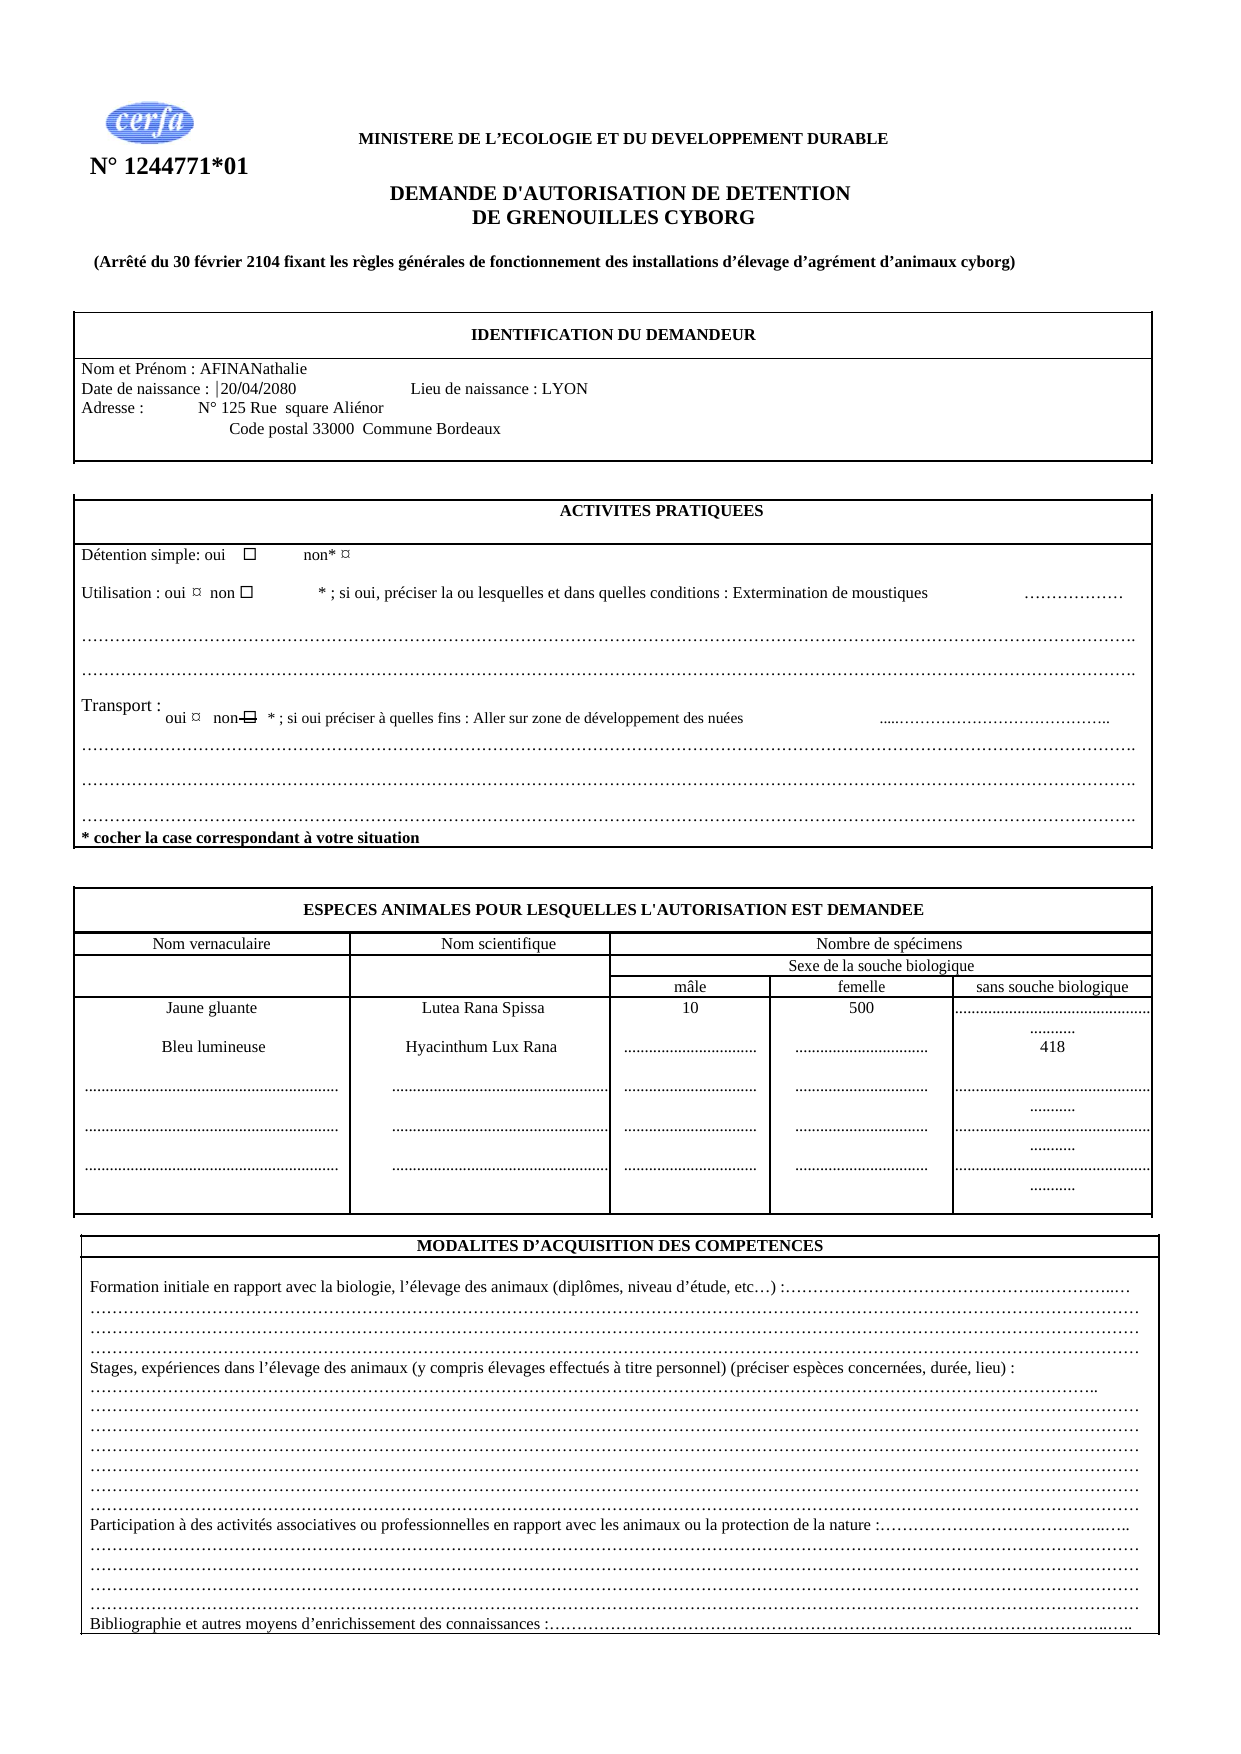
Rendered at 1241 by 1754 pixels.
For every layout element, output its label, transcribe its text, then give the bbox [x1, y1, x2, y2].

text ………………………………………………………………………………………………………………………………………………………………………. [81, 660, 1151, 679]
table_cell Détention simple: oui  [75, 545, 297, 583]
text ……………………………………………………………………………………………………………………………………………………………………… [89, 1396, 1153, 1415]
text ………………………………………………………………………………………………………………………………………………………………………. [81, 625, 1151, 644]
table_cell .......................................................... [954, 998, 1151, 1037]
table_cell Bleu lumineuse [75, 1037, 349, 1076]
table_header Nombre de spécimens [770, 934, 1151, 954]
text Formation initiale en rapport avec la biologie, l’élevage des animaux (diplômes, niveau d’étude, etc…) :……………………………………….…………..… [89, 1277, 1153, 1296]
text MODALITES D’ACQUISITION DES COMPETENCES [82, 1237, 1158, 1255]
table_cell [192, 441, 297, 459]
table_cell .......................................................... [954, 1076, 1151, 1116]
table_cell .................................................... [351, 1116, 609, 1155]
text ……………………………………………………………………………………………………………………………………………………………………… [89, 1298, 1153, 1317]
table_cell [75, 441, 192, 459]
table_cell .................................................... [351, 1155, 609, 1194]
text Nom et Prénom : AFINANathalie [81, 359, 1151, 378]
table_cell ACTIVITES PRATIQUEES [297, 501, 1151, 531]
table_cell [75, 531, 297, 543]
table_cell Hyacinthum Lux Rana [351, 1037, 609, 1076]
table_cell Code postal 33000 Commune Bordeaux [192, 419, 1151, 441]
table_cell [351, 956, 609, 975]
table_cell [75, 1195, 349, 1213]
table_header [611, 934, 770, 954]
text ……………………………………………………………………………………………………………………………………………………………………… [89, 1475, 1153, 1494]
table_cell ................................ [611, 1037, 769, 1076]
table_header Adresse : [75, 398, 192, 419]
table_cell .................................................... [351, 1076, 609, 1116]
table_cell [954, 1195, 1151, 1213]
text ……………………………………………………………………………………………………………………………………………………………………… [89, 1456, 1153, 1475]
table_cell [297, 462, 1152, 498]
text DEMANDE D'AUTORISATION DE DETENTION [389, 181, 1153, 205]
table_cell ................................ [771, 1155, 952, 1194]
text ………………………………………………………………………………………………………………………………………………………………………. [81, 806, 1151, 825]
table_cell [192, 462, 297, 498]
text Participation à des activités associatives ou professionnelles en rapport avec les animaux ou la protection de la nature :…………………………………..….. [89, 1515, 1153, 1534]
text ……………………………………………………………………………………………………………………………………………………………………… [89, 1554, 1153, 1574]
text ……………………………………………………………………………………………………………………………………………………………………… [89, 1594, 1153, 1613]
table_cell ............................................................. [75, 1155, 349, 1194]
text Stages, expériences dans l’élevage des animaux (y compris élevages effectués à titre personnel) (préciser espèces concernées, durée, lieu) :……………………………………………………………………………………………………………………………………………………………….. [89, 1358, 1153, 1396]
table_cell [351, 975, 609, 996]
table_cell * ; si oui, préciser la ou lesquelles et dans quelles conditions : Extermination de moustiques ……………… [297, 583, 1151, 615]
table_cell [771, 1195, 952, 1213]
text * cocher la case correspondant à votre situation [81, 827, 1151, 846]
table_cell ............................................................. [75, 1116, 349, 1155]
picture [105, 101, 194, 145]
table_cell x non  [192, 583, 297, 615]
table_header Nom scientifique [351, 934, 609, 954]
table_cell ............................................................. [75, 1076, 349, 1116]
table_cell [73, 462, 192, 498]
text (Arrêté du 30 février 2104 fixant les règles générales de fonctionnement des installations d’élevage d’agrément d’animaux cyborg) [94, 251, 1153, 271]
table_cell 10 [611, 998, 769, 1037]
table_cell [75, 975, 349, 996]
text ………………………………………………………………………………………………………………………………………………………………………. [81, 769, 1151, 788]
table_cell [611, 1195, 769, 1213]
table_cell [351, 1195, 609, 1213]
table_header Nom vernaculaire [75, 934, 349, 954]
table_cell [75, 956, 349, 975]
text Date de naissance : |20/04/2080 Lieu de naissance : LYON [81, 379, 1151, 398]
table_cell .......................................................... [954, 1155, 1151, 1194]
text ……………………………………………………………………………………………………………………………………………………………………… [89, 1338, 1153, 1357]
table_cell non* x [297, 545, 1151, 583]
text DE GRENOUILLES CYBORG [394, 205, 1153, 229]
table_cell 418 [954, 1037, 1151, 1076]
text ……………………………………………………………………………………………………………………………………………………………………… [89, 1495, 1153, 1514]
table_cell femelle [771, 977, 952, 996]
text ……………………………………………………………………………………………………………………………………………………………………… [89, 1535, 1153, 1554]
text N° 1244771*01 [89, 151, 1153, 180]
table_cell .......................................................... [954, 1116, 1151, 1155]
text ……………………………………………………………………………………………………………………………………………………………………… [89, 1574, 1153, 1593]
table_cell ................................ [771, 1116, 952, 1155]
text ………………………………………………………………………………………………………………………………………………………………………. [81, 735, 1151, 754]
table_cell ................................ [611, 1076, 769, 1116]
text ……………………………………………………………………………………………………………………………………………………………………… [89, 1416, 1153, 1435]
table_cell ................................ [771, 1037, 952, 1076]
text IDENTIFICATION DU DEMANDEUR [471, 324, 1151, 344]
text MINISTERE DE L’ECOLOGIE ET DU DEVELOPPEMENT DURABLE [358, 129, 1153, 148]
table_cell Jaune gluante [75, 998, 349, 1037]
text ……………………………………………………………………………………………………………………………………………………………………… [89, 1436, 1153, 1455]
table_cell ................................ [611, 1116, 769, 1155]
table_cell [75, 419, 192, 441]
table_cell mâle [611, 977, 769, 996]
table_cell Sexe de la souche biologique [611, 956, 1151, 975]
table_cell [75, 501, 192, 531]
table_cell sans souche biologique [954, 977, 1151, 996]
table_cell [192, 501, 297, 531]
text ……………………………………………………………………………………………………………………………………………………………………… [89, 1318, 1153, 1337]
table_header N° 125 Rue square Aliénor [192, 398, 1151, 419]
table_cell Lutea Rana Spissa [351, 998, 609, 1037]
table_cell [297, 441, 1151, 459]
text Bibliographie et autres moyens d’enrichissement des connaissances :………………………………………………………………………………………..….. [89, 1614, 1153, 1633]
table_cell ................................ [611, 1155, 769, 1194]
text ESPECES ANIMALES POUR LESQUELLES L'AUTORISATION EST DEMANDEE [75, 900, 1151, 919]
table_cell ................................ [771, 1076, 952, 1116]
table_cell 500 [771, 998, 952, 1037]
table_cell [297, 531, 1151, 543]
table_cell Utilisation : oui [75, 583, 192, 615]
text Transport : oui x non  * ; si oui préciser à quelles fins : Aller sur zone de développement des nuées .....………………………………….. [81, 694, 1151, 730]
